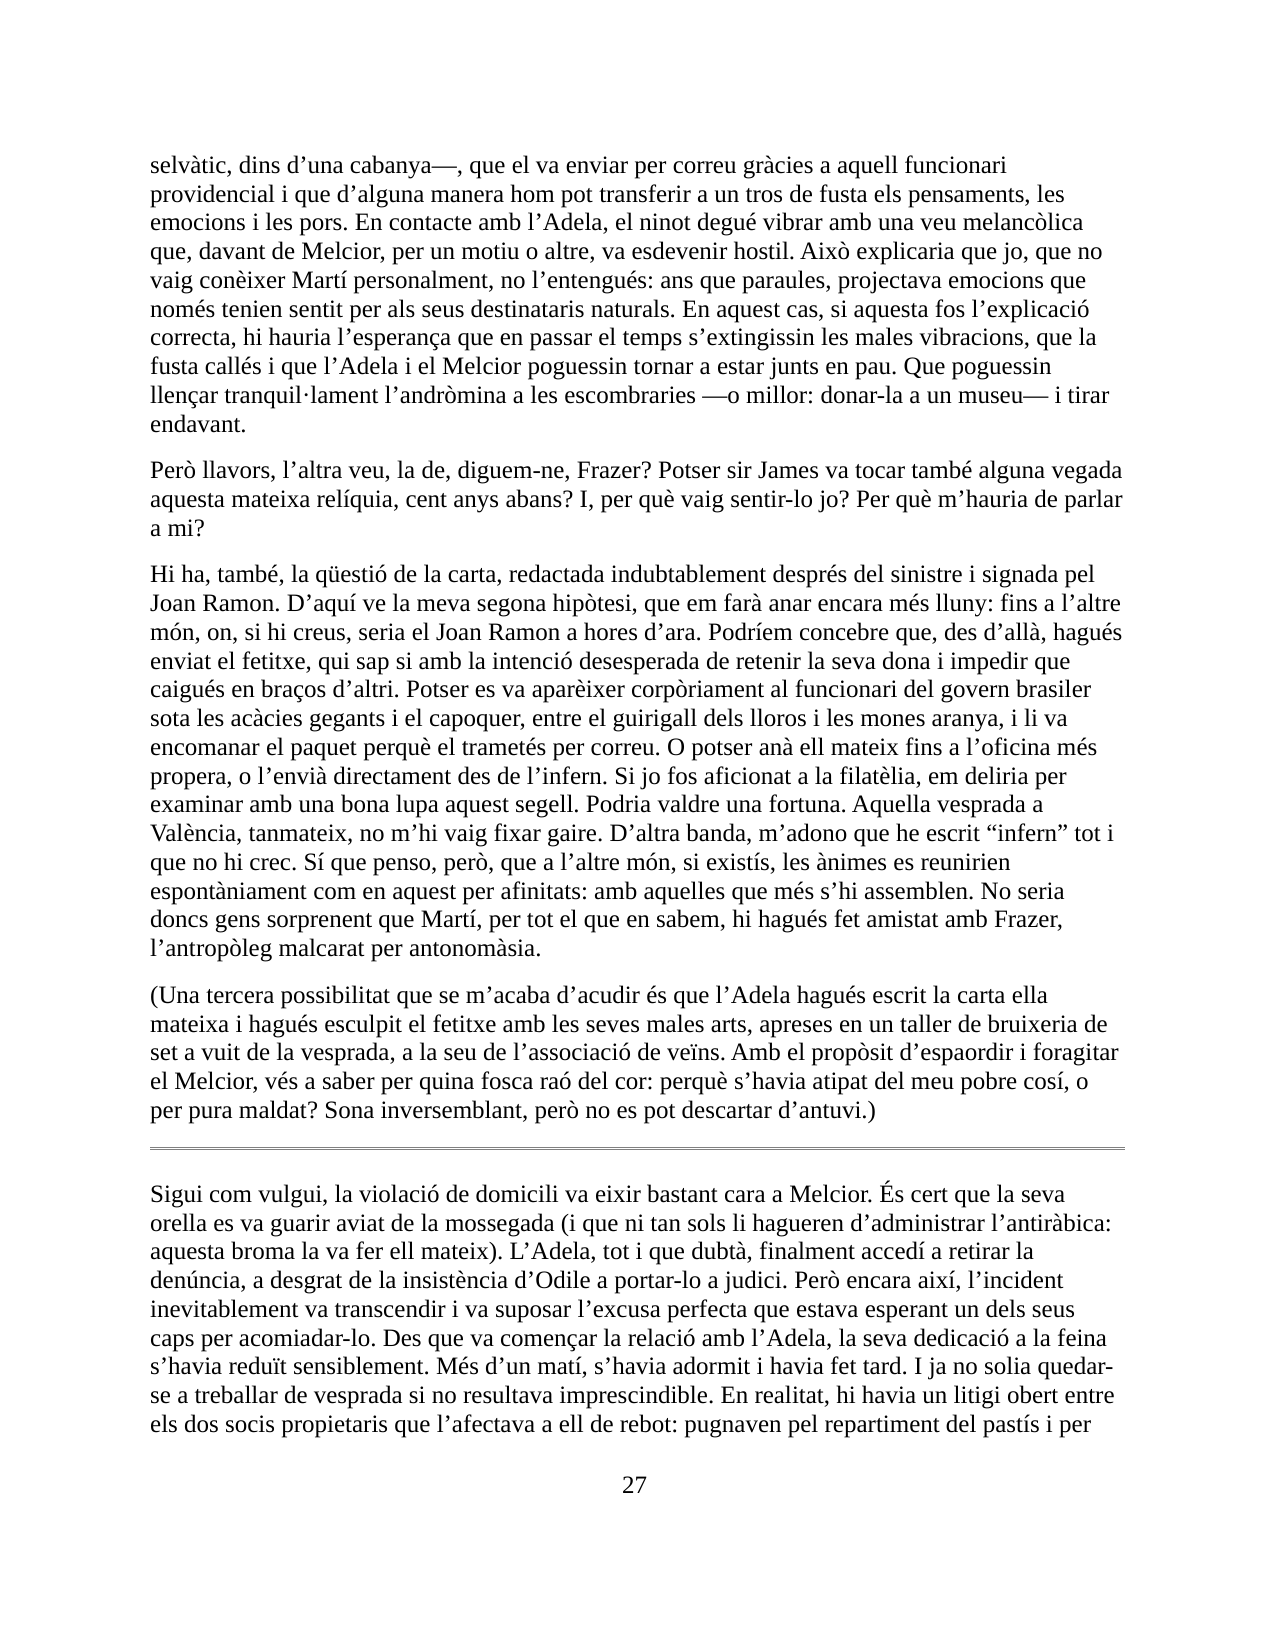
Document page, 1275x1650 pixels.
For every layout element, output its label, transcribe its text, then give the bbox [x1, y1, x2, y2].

text selvàtic, dins d’una cabanya—, que el va enviar per correu gràcies a aquell funcionari providencial i que d’alguna manera hom pot transferir a un tros de fusta els pensaments, les emocions i les pors. En contacte amb l’Adela, el ninot degué vibrar amb una veu melancòlica que, davant de Melcior, per un motiu o altre, va esdevenir hostil. Això explicaria que jo, que no vaig conèixer Martí personalment, no l’entengués: ans que paraules, projectava emocions que només tenien sentit per als seus destinataris naturals. En aquest cas, si aquesta fos l’explicació correcta, hi hauria l’esperança que en passar el temps s’extingissin les males vibracions, que la fusta callés i que l’Adela i el Melcior poguessin tornar a estar junts en pau. Que poguessin llençar tranquil·lament l’andròmina a les escombraries —o millor: donar-la a un museu— i tirar endavant. [150, 150, 1125, 437]
text (Una tercera possibilitat que se m’acaba d’acudir és que l’Adela hagués escrit la carta ella mateixa i hagués esculpit el fetitxe amb les seves males arts, apreses en un taller de bruixeria de set a vuit de la vesprada, a la seu de l’associació de veïns. Amb el propòsit d’espaordir i foragitar el Melcior, vés a saber per quina fosca raó del cor: perquè s’havia atipat del meu pobre cosí, o per pura maldat? Sona inversemblant, però no es pot descartar d’antuvi.) [150, 980, 1125, 1124]
text Però llavors, l’altra veu, la de, diguem-ne, Frazer? Potser sir James va tocar també alguna vegada aquesta mateixa relíquia, cent anys abans? I, per què vaig sentir-lo jo? Per què m’hauria de parlar a mi? [150, 455, 1125, 542]
text Hi ha, també, la qüestió de la carta, redactada indubtablement després del sinistre i signada pel Joan Ramon. D’aquí ve la meva segona hipòtesi, que em farà anar encara més lluny: fins a l’altre món, on, si hi creus, seria el Joan Ramon a hores d’ara. Podríem concebre que, des d’allà, hagués enviat el fetitxe, qui sap si amb la intenció desesperada de retenir la seva dona i impedir que caigués en braços d’altri. Potser es va aparèixer corpòriament al funcionari del govern brasiler sota les acàcies gegants i el capoquer, entre el guirigall dels lloros i les mones aranya, i li va encomanar el paquet perquè el trametés per correu. O potser anà ell mateix fins a l’oficina més propera, o l’envià directament des de l’infern. Si jo fos aficionat a la filatèlia, em deliria per examinar amb una bona lupa aquest segell. Podria valdre una fortuna. Aquella vesprada a València, tanmateix, no m’hi vaig fixar gaire. D’altra banda, m’adono que he escrit “infern” tot i que no hi crec. Sí que penso, però, que a l’altre món, si existís, les ànimes es reunirien espontàniament com en aquest per afinitats: amb aquelles que més s’hi assemblen. No seria doncs gens sorprenent que Martí, per tot el que en sabem, hi hagués fet amistat amb Frazer, l’antropòleg malcarat per antonomàsia. [150, 559, 1125, 962]
text Sigui com vulgui, la violació de domicili va eixir bastant cara a Melcior. És cert que la seva orella es va guarir aviat de la mossegada (i que ni tan sols li hagueren d’administrar l’antiràbica: aquesta broma la va fer ell mateix). L’Adela, tot i que dubtà, finalment accedí a retirar la denúncia, a desgrat de la insistència d’Odile a portar-lo a judici. Però encara així, l’incident inevitablement va transcendir i va suposar l’excusa perfecta que estava esperant un dels seus caps per acomiadar-lo. Des que va començar la relació amb l’Adela, la seva dedicació a la feina s’havia reduït sensiblement. Més d’un matí, s’havia adormit i havia fet tard. I ja no solia quedar-se a treballar de vesprada si no resultava imprescindible. En realitat, hi havia un litigi obert entre els dos socis propietaris que l’afectava a ell de rebot: pugnaven pel repartiment del pastís i per [150, 1179, 1125, 1438]
